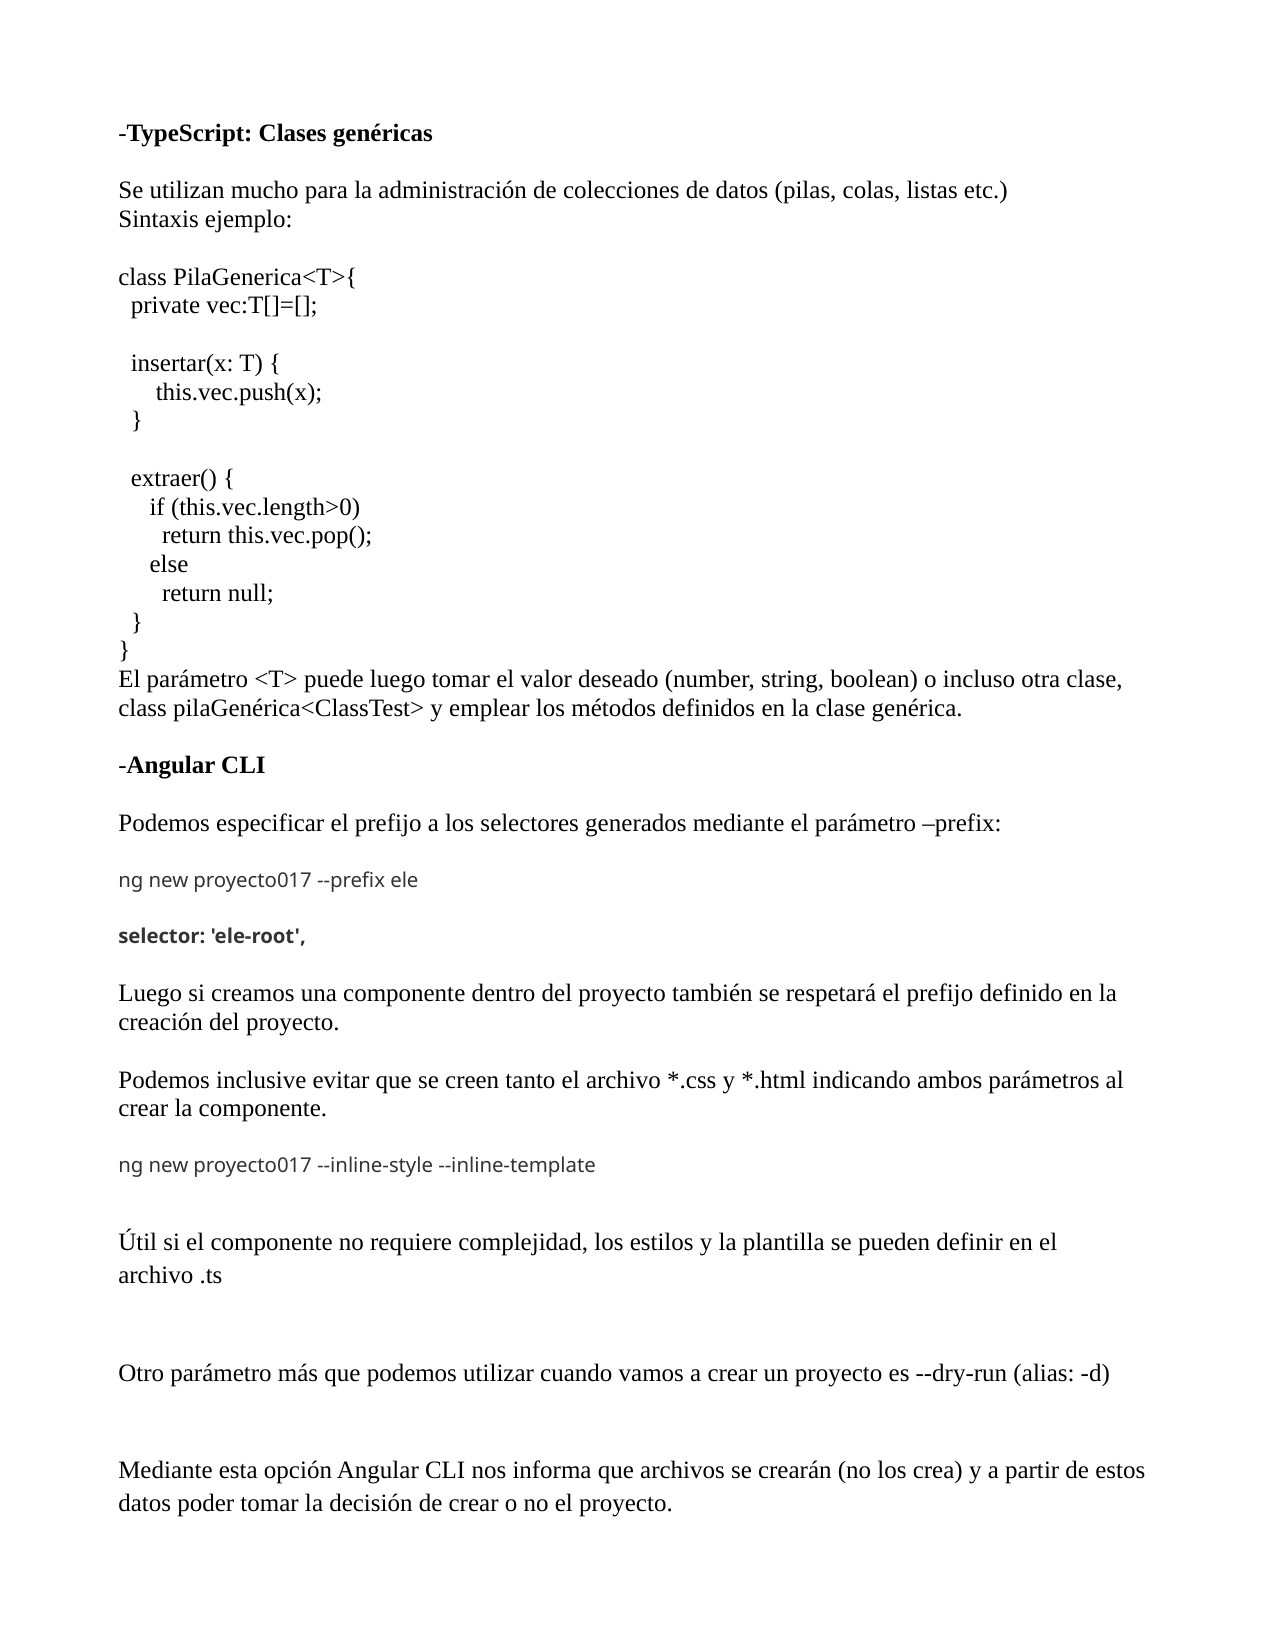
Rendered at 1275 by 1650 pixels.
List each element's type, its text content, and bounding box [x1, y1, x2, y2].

text -Angular CLI [118, 751, 1157, 779]
text } [118, 607, 1157, 636]
text Sintaxis ejemplo: [118, 204, 1157, 233]
text this.vec.push(x); [118, 377, 1157, 406]
text Luego si creamos una componente dentro del proyecto también se respetará el prefijo definido en la creación del proyecto. [118, 978, 1157, 1036]
text if (this.vec.length>0) [118, 492, 1157, 521]
text -TypeScript: Clases genéricas [118, 118, 1157, 147]
text } [118, 406, 1157, 434]
text Se utilizan mucho para la administración de colecciones de datos (pilas, colas, listas etc.) [118, 176, 1157, 204]
text El parámetro <T> puede luego tomar el valor deseado (number, string, boolean) o incluso otra clase, class pilaGenérica<ClassTest> y emplear los métodos definidos en la clase genérica. [118, 664, 1157, 722]
text selector: 'ele-root', [118, 922, 1157, 950]
text } [118, 636, 1157, 664]
text insertar(x: T) { [118, 348, 1157, 377]
text Mediante esta opción Angular CLI nos informa que archivos se crearán (no los crea) y a partir de estos datos poder tomar la decisión de crear o no el proyecto. [118, 1455, 1157, 1517]
text Podemos inclusive evitar que se creen tanto el archivo *.css y *.html indicando ambos parámetros al crear la componente. [118, 1065, 1157, 1122]
text return this.vec.pop(); [118, 521, 1157, 549]
text class PilaGenerica<T>{ [118, 262, 1157, 291]
text return null; [118, 578, 1157, 607]
text ng new proyecto017 --prefix ele [118, 866, 1157, 893]
text extraer() { [118, 463, 1157, 492]
text Otro parámetro más que podemos utilizar cuando vamos a crear un proyecto es --dry-run (alias: -d) [118, 1358, 1157, 1386]
text else [118, 549, 1157, 578]
text Podemos especificar el prefijo a los selectores generados mediante el parámetro –prefix: [118, 808, 1157, 837]
text Útil si el componente no requiere complejidad, los estilos y la plantilla se pueden definir en el archivo .ts [118, 1227, 1157, 1289]
text ng new proyecto017 --inline-style --inline-template [118, 1151, 1157, 1179]
text private vec:T[]=[]; [118, 291, 1157, 319]
